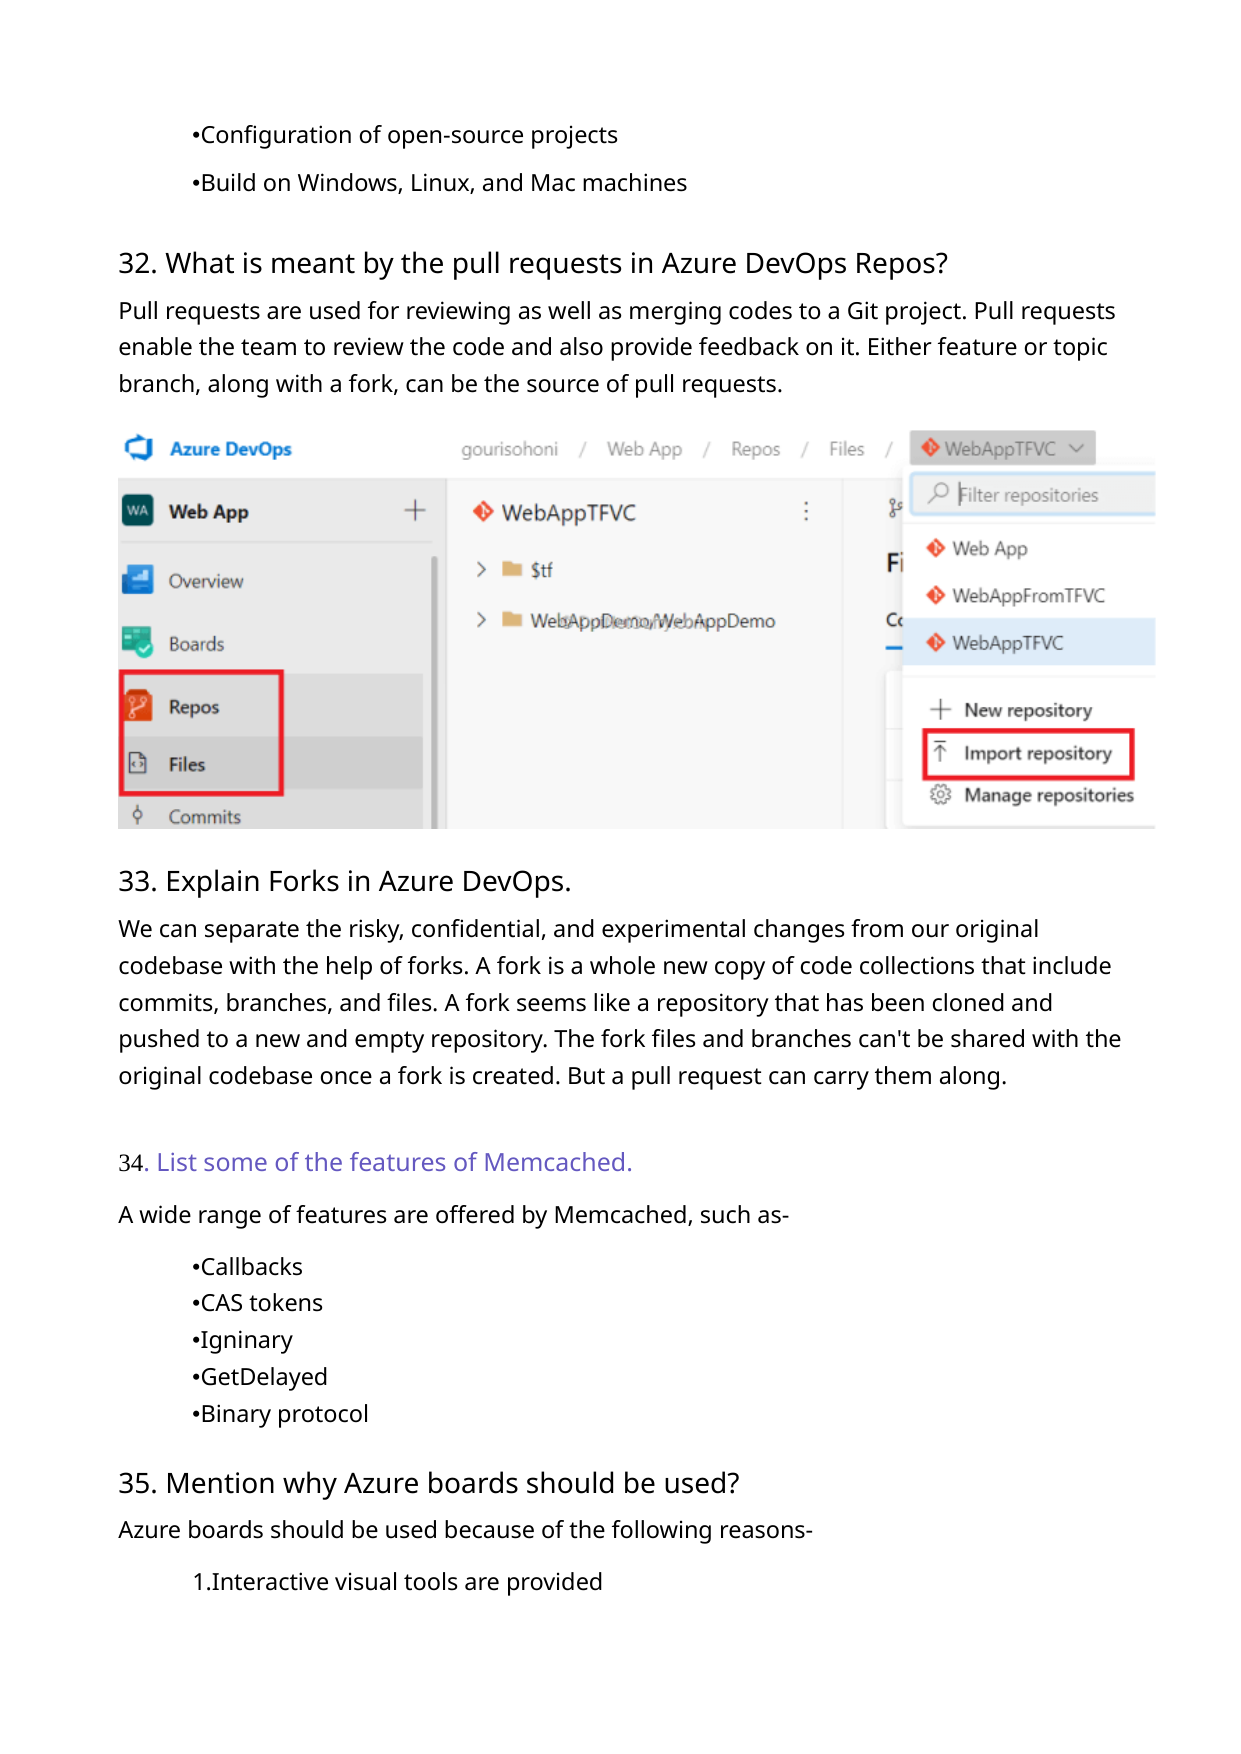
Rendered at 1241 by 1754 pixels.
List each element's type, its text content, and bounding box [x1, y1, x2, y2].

list Build on Windows, Linux, and Mac machines [118, 166, 1122, 198]
text We can separate the risky, confidential, and experimental changes from our original codebase with the help of forks. A fork is a whole new copy of code collections that include commits, branches, and files. A fork seems like a repository that has been cloned and pushed to a new and empty repository. The fork files and branches can't be shared with the original codebase once a fork is created. But a pull request can carry them along. [118, 912, 1122, 1092]
list Configuration of open-source projects [118, 118, 1122, 150]
subtitle 35. Mention why Azure boards should be used? [118, 1463, 1122, 1501]
list Igninary [118, 1323, 1122, 1355]
list Interactive visual tools are provided [118, 1565, 1122, 1597]
text Azure boards should be used because of the following reasons- [118, 1514, 1122, 1546]
list CAS tokens [118, 1287, 1122, 1319]
picture [118, 418, 1156, 829]
subtitle 33. Explain Forks in Azure DevOps. [118, 862, 1122, 900]
list Binary protocol [118, 1397, 1122, 1429]
text A wide range of features are offered by Memcached, such as- [118, 1198, 1122, 1231]
text Pull requests are used for reviewing as well as merging codes to a Git project. Pull requests enable the team to review the code and also provide feedback on it. Either feature or topic branch, along with a fork, can be the source of pull requests. [118, 294, 1122, 399]
subtitle 32. What is meant by the pull requests in Azure DevOps Repos? [118, 243, 1122, 281]
list GetDelayed [118, 1360, 1122, 1392]
list Callbacks [118, 1250, 1122, 1282]
text 34. List some of the features of Memcached. [118, 1111, 1122, 1179]
